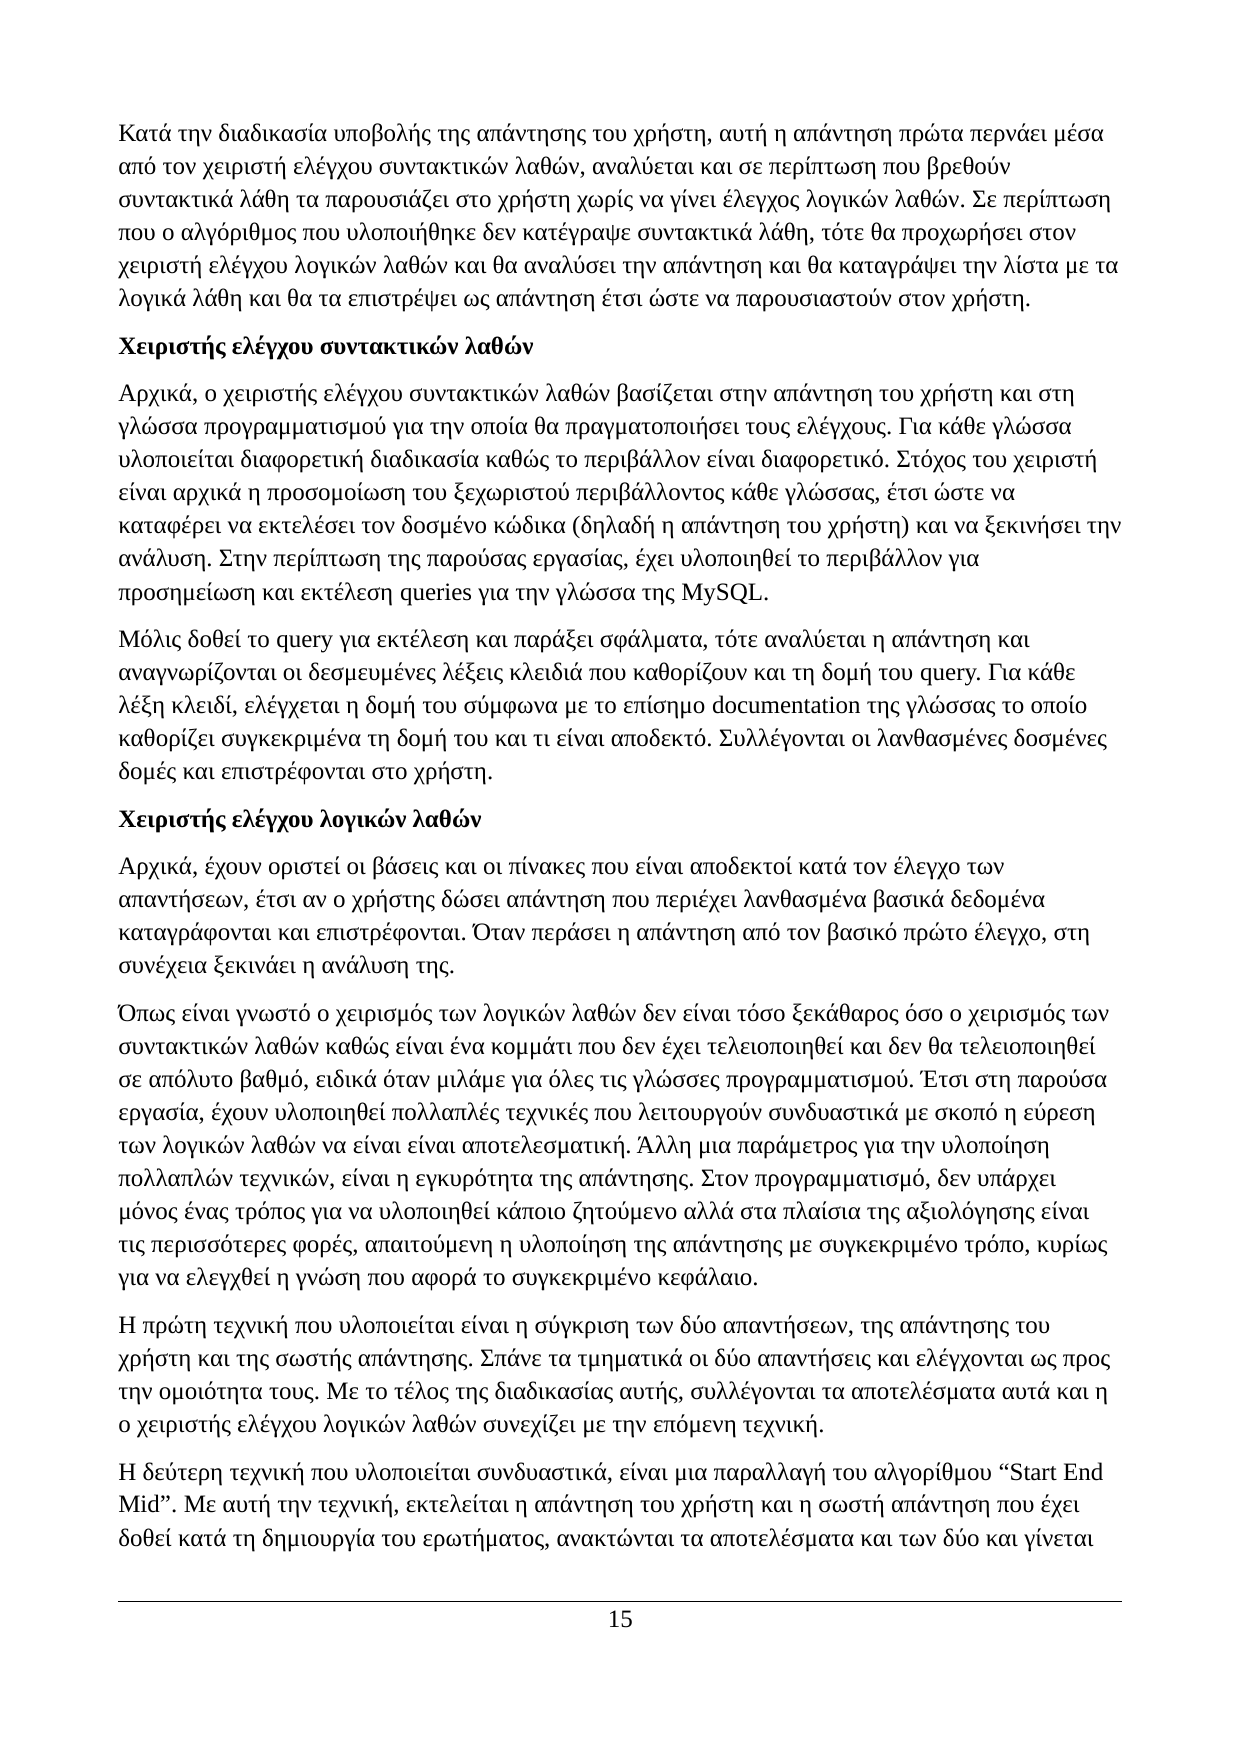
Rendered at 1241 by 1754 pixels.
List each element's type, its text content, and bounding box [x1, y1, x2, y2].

text Αρχικά, ο χειριστής ελέγχου συντακτικών λαθών βασίζεται στην απάντηση του χρήστη και στη γλώσσα προγραμματισμού για την οποία θα πραγματοποιήσει τους ελέγχους. Για κάθε γλώσσα υλοποιείται διαφορετική διαδικασία καθώς το περιβάλλον είναι διαφορετικό. Στόχος του χειριστή είναι αρχικά η προσομοίωση του ξεχωριστού περιβάλλοντος κάθε γλώσσας, έτσι ώστε να καταφέρει να εκτελέσει τον δοσμένο κώδικα (δηλαδή η απάντηση του χρήστη) και να ξεκινήσει την ανάλυση. Στην περίπτωση της παρούσας εργασίας, έχει υλοποιηθεί το περιβάλλον για προσημείωση και εκτέλεση queries για την γλώσσα της MySQL. [118, 378, 1122, 605]
text Η δεύτερη τεχνική που υλοποιείται συνδυαστικά, είναι μια παραλλαγή του αλγορίθμου “Start End Mid”. Με αυτή την τεχνική, εκτελείται η απάντηση του χρήστη και η σωστή απάντηση που έχει δοθεί κατά τη δημιουργία του ερωτήματος, ανακτώνται τα αποτελέσματα και των δύο και γίνεται [118, 1457, 1122, 1551]
text Χειριστής ελέγχου λογικών λαθών [118, 804, 1122, 833]
text Η πρώτη τεχνική που υλοποιείται είναι η σύγκριση των δύο απαντήσεων, της απάντησης του χρήστη και της σωστής απάντησης. Σπάνε τα τμηματικά οι δύο απαντήσεις και ελέγχονται ως προς την ομοιότητα τους. Με το τέλος της διαδικασίας αυτής, συλλέγονται τα αποτελέσματα αυτά και η ο χειριστής ελέγχου λογικών λαθών συνεχίζει με την επόμενη τεχνική. [118, 1310, 1122, 1438]
text Όπως είναι γνωστό ο χειρισμός των λογικών λαθών δεν είναι τόσο ξεκάθαρος όσο ο χειρισμός των συντακτικών λαθών καθώς είναι ένα κομμάτι που δεν έχει τελειοποιηθεί και δεν θα τελειοποιηθεί σε απόλυτο βαθμό, ειδικά όταν μιλάμε για όλες τις γλώσσες προγραμματισμού. Έτσι στη παρούσα εργασία, έχουν υλοποιηθεί πολλαπλές τεχνικές που λειτουργούν συνδυαστικά με σκοπό η εύρεση των λογικών λαθών να είναι είναι αποτελεσματική. Άλλη μια παράμετρος για την υλοποίηση πολλαπλών τεχνικών, είναι η εγκυρότητα της απάντησης. Στον προγραμματισμό, δεν υπάρχει μόνος ένας τρόπος για να υλοποιηθεί κάποιο ζητούμενο αλλά στα πλαίσια της αξιολόγησης είναι τις περισσότερες φορές, απαιτούμενη η υλοποίηση της απάντησης με συγκεκριμένο τρόπο, κυρίως για να ελεγχθεί η γνώση που αφορά το συγκεκριμένο κεφάλαιο. [118, 998, 1122, 1291]
text Μόλις δοθεί το query για εκτέλεση και παράξει σφάλματα, τότε αναλύεται η απάντηση και αναγνωρίζονται οι δεσμευμένες λέξεις κλειδιά που καθορίζουν και τη δομή του query. Για κάθε λέξη κλειδί, ελέγχεται η δομή του σύμφωνα με το επίσημο documentation της γλώσσας το οποίο καθορίζει συγκεκριμένα τη δομή του και τι είναι αποδεκτό. Συλλέγονται οι λανθασμένες δοσμένες δομές και επιστρέφονται στο χρήστη. [118, 624, 1122, 785]
text Χειριστής ελέγχου συντακτικών λαθών [118, 331, 1122, 359]
text Κατά την διαδικασία υποβολής της απάντησης του χρήστη, αυτή η απάντηση πρώτα περνάει μέσα από τον χειριστή ελέγχου συντακτικών λαθών, αναλύεται και σε περίπτωση που βρεθούν συντακτικά λάθη τα παρουσιάζει στο χρήστη χωρίς να γίνει έλεγχος λογικών λαθών. Σε περίπτωση που ο αλγόριθμος που υλοποιήθηκε δεν κατέγραψε συντακτικά λάθη, τότε θα προχωρήσει στον χειριστή ελέγχου λογικών λαθών και θα αναλύσει την απάντηση και θα καταγράψει την λίστα με τα λογικά λάθη και θα τα επιστρέψει ως απάντηση έτσι ώστε να παρουσιαστούν στον χρήστη. [118, 118, 1122, 312]
text Αρχικά, έχουν οριστεί οι βάσεις και οι πίνακες που είναι αποδεκτοί κατά τον έλεγχο των απαντήσεων, έτσι αν ο χρήστης δώσει απάντηση που περιέχει λανθασμένα βασικά δεδομένα καταγράφονται και επιστρέφονται. Όταν περάσει η απάντηση από τον βασικό πρώτο έλεγχο, στη συνέχεια ξεκινάει η ανάλυση της. [118, 851, 1122, 979]
